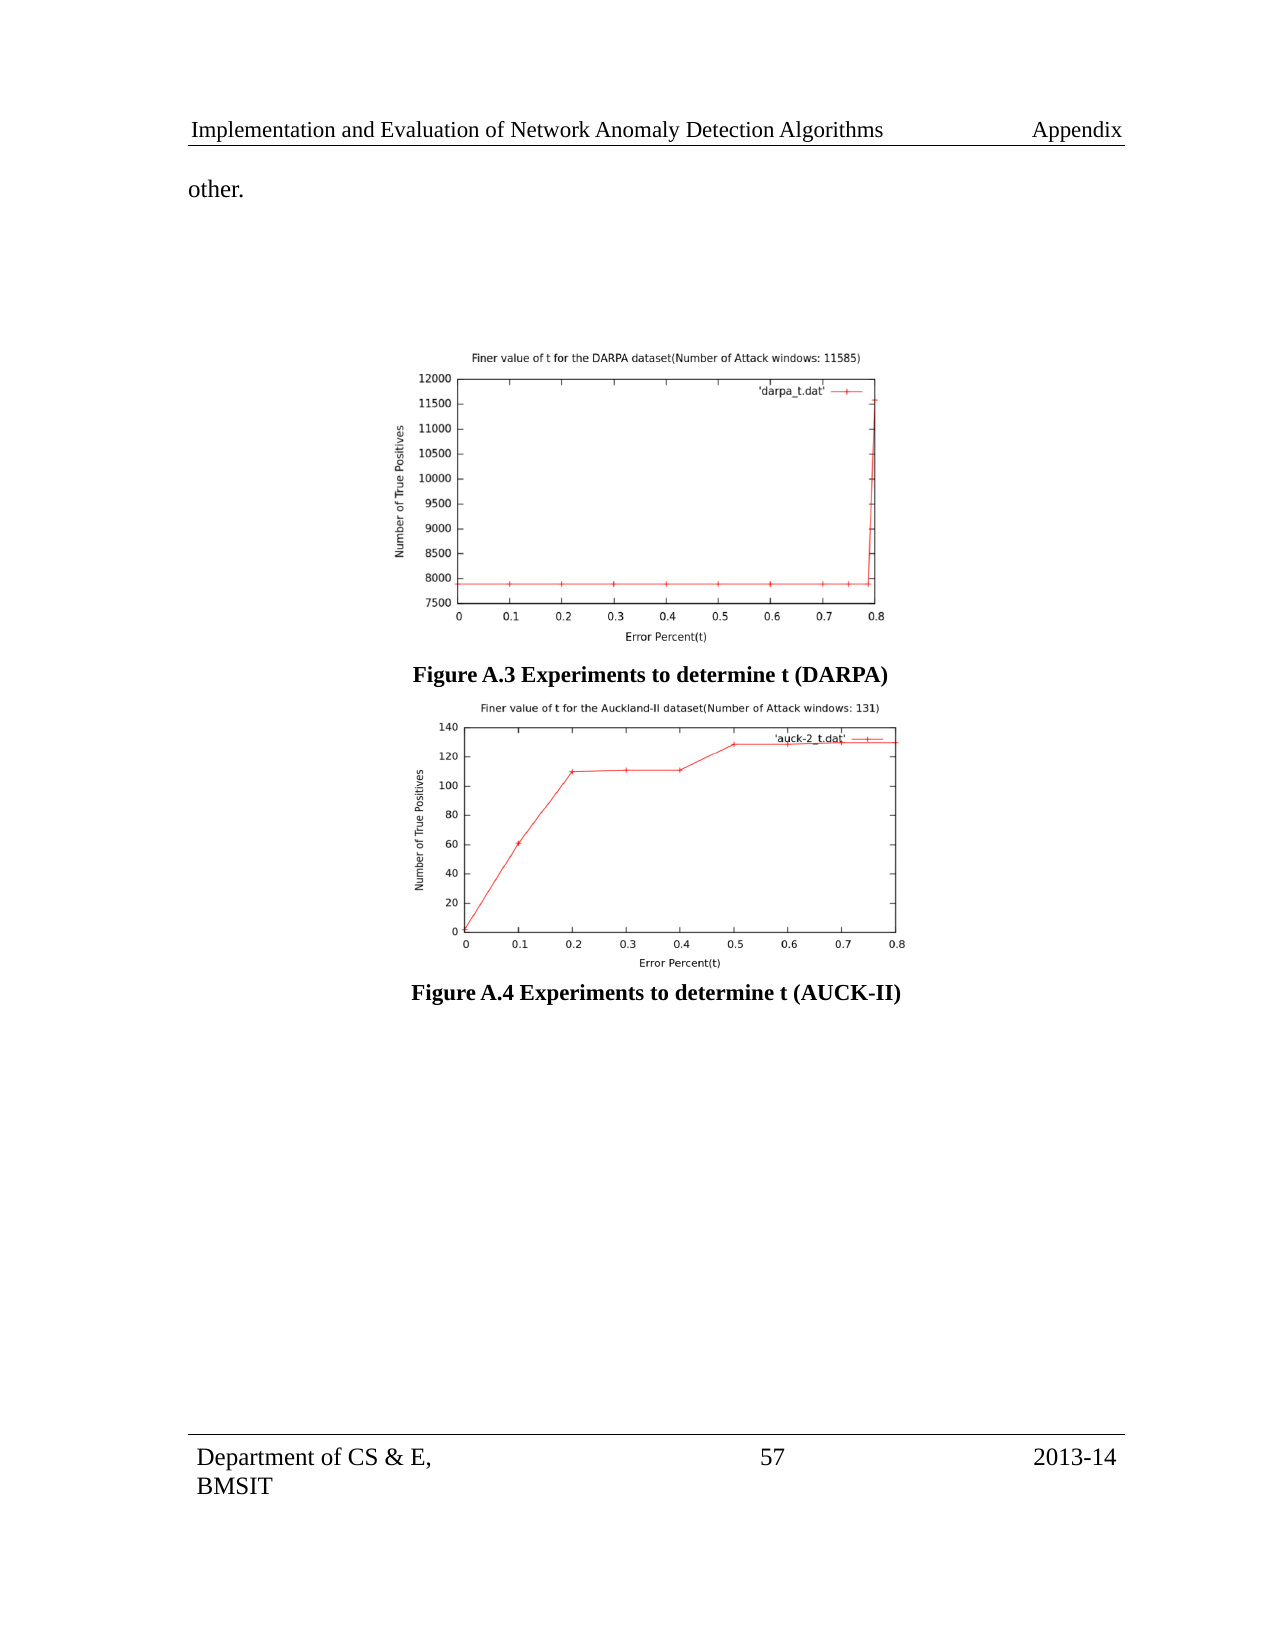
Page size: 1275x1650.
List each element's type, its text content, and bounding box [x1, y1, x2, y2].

text other. [188, 174, 1125, 203]
text Figure A.4 Experiments to determine t (AUCK-II) [188, 979, 1125, 1005]
picture [389, 349, 889, 645]
picture [398, 698, 910, 975]
text Figure A.3 Experiments to determine t (DARPA) [188, 661, 1125, 687]
